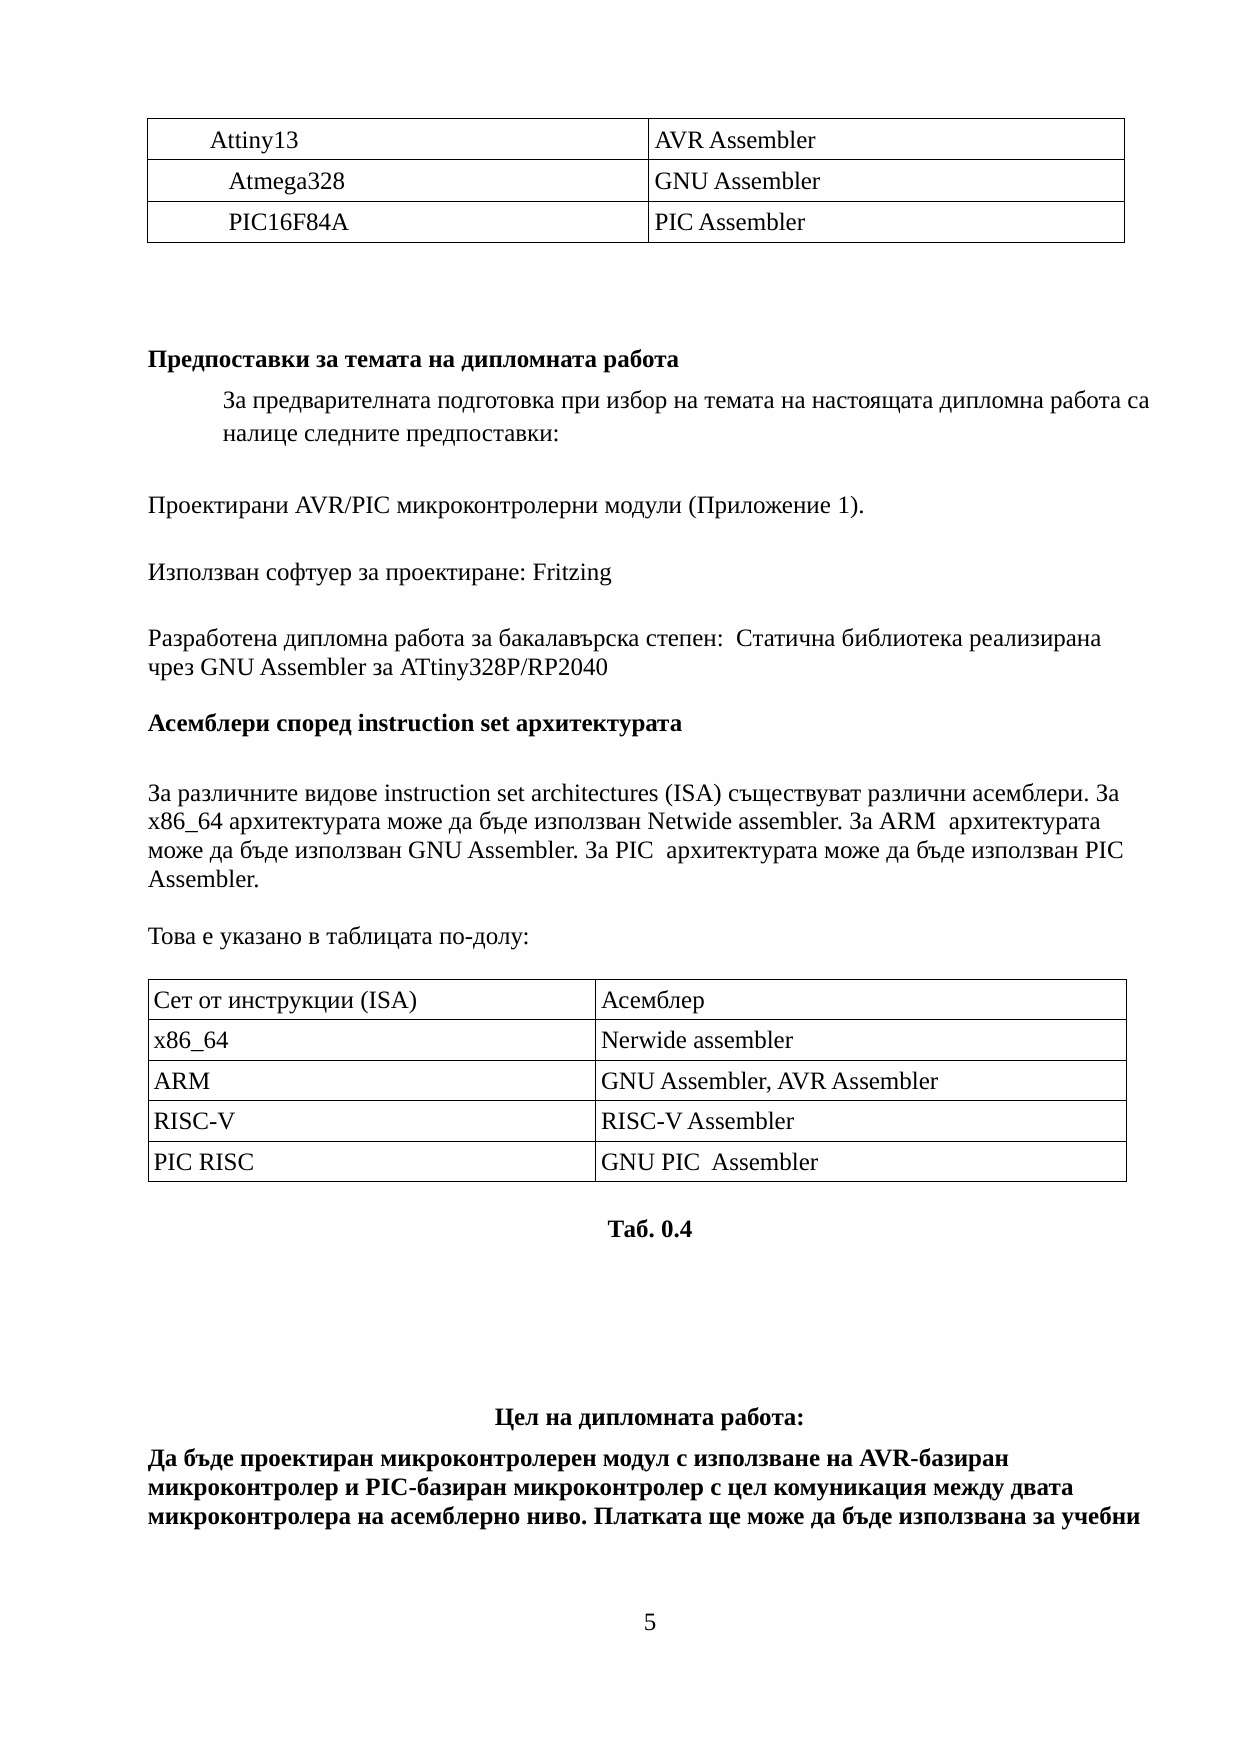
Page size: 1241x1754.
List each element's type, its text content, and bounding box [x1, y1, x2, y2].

subtitle Проектирани AVR/PIC микроконтролерни модули (Приложение 1). [148, 491, 1152, 519]
table_cell PIC RISC [149, 1142, 595, 1181]
table_cell ARM [149, 1061, 595, 1100]
text Това е указано в таблицата по-долу: [148, 921, 1152, 950]
table_header Сет от инструкции (ISA) [149, 980, 595, 1019]
table_cell RISC-V [149, 1101, 595, 1141]
table_cell Nerwide assembler [596, 1020, 1126, 1060]
subtitle Предпоставки за темата на дипломната работа [148, 344, 1152, 372]
subtitle Цел на дипломната работа: [148, 1402, 1152, 1431]
subtitle Разработена дипломна работа за бакалавърска степен: Статична библиотека реализирана чрез GNU Assembler за ATtiny328P/RP2040 [148, 623, 1152, 681]
table_cell PIC Assembler [649, 202, 1124, 242]
text За различните видове instruction set architectures (ISA) съществуват различни асемблери. За x86_64 архитектурата може да бъде използван Netwide assembler. За ARM архитектурата може да бъде използван GNU Assembler. За PIC архитектурата може да бъде използван PIC Assembler. [148, 778, 1152, 893]
text Таб. 0.4 [148, 1214, 1152, 1243]
table_cell GNU PIC Assembler [596, 1142, 1126, 1181]
table_cell GNU Assembler, AVR Assembler [596, 1061, 1126, 1100]
table_cell RISC-V Assembler [596, 1101, 1126, 1141]
table_header Асемблер [596, 980, 1126, 1019]
text Да бъде проектиран микроконтролерен модул с използване на AVR-базиран микроконтролер и PIC-базиран микроконтролер с цел комуникация между двата микроконтролера на асемблерно ниво. Платката ще може да бъде използвана за учебни [148, 1443, 1152, 1530]
table_cell PIC16F84A [148, 202, 648, 242]
table_cell x86_64 [149, 1020, 595, 1060]
table_cell AVR Assembler [649, 119, 1124, 159]
table_cell Atmega328 [148, 160, 648, 201]
subtitle Асемблери според instruction set архитектурата [148, 708, 1152, 736]
table_cell Attiny13 [148, 119, 648, 159]
text За предварителната подготовка при избор на темата на настоящата дипломна работа са налице следните предпоставки: [223, 385, 1152, 447]
table_cell GNU Assembler [649, 160, 1124, 201]
subtitle Използван софтуер за проектиране: Fritzing [148, 557, 1152, 586]
